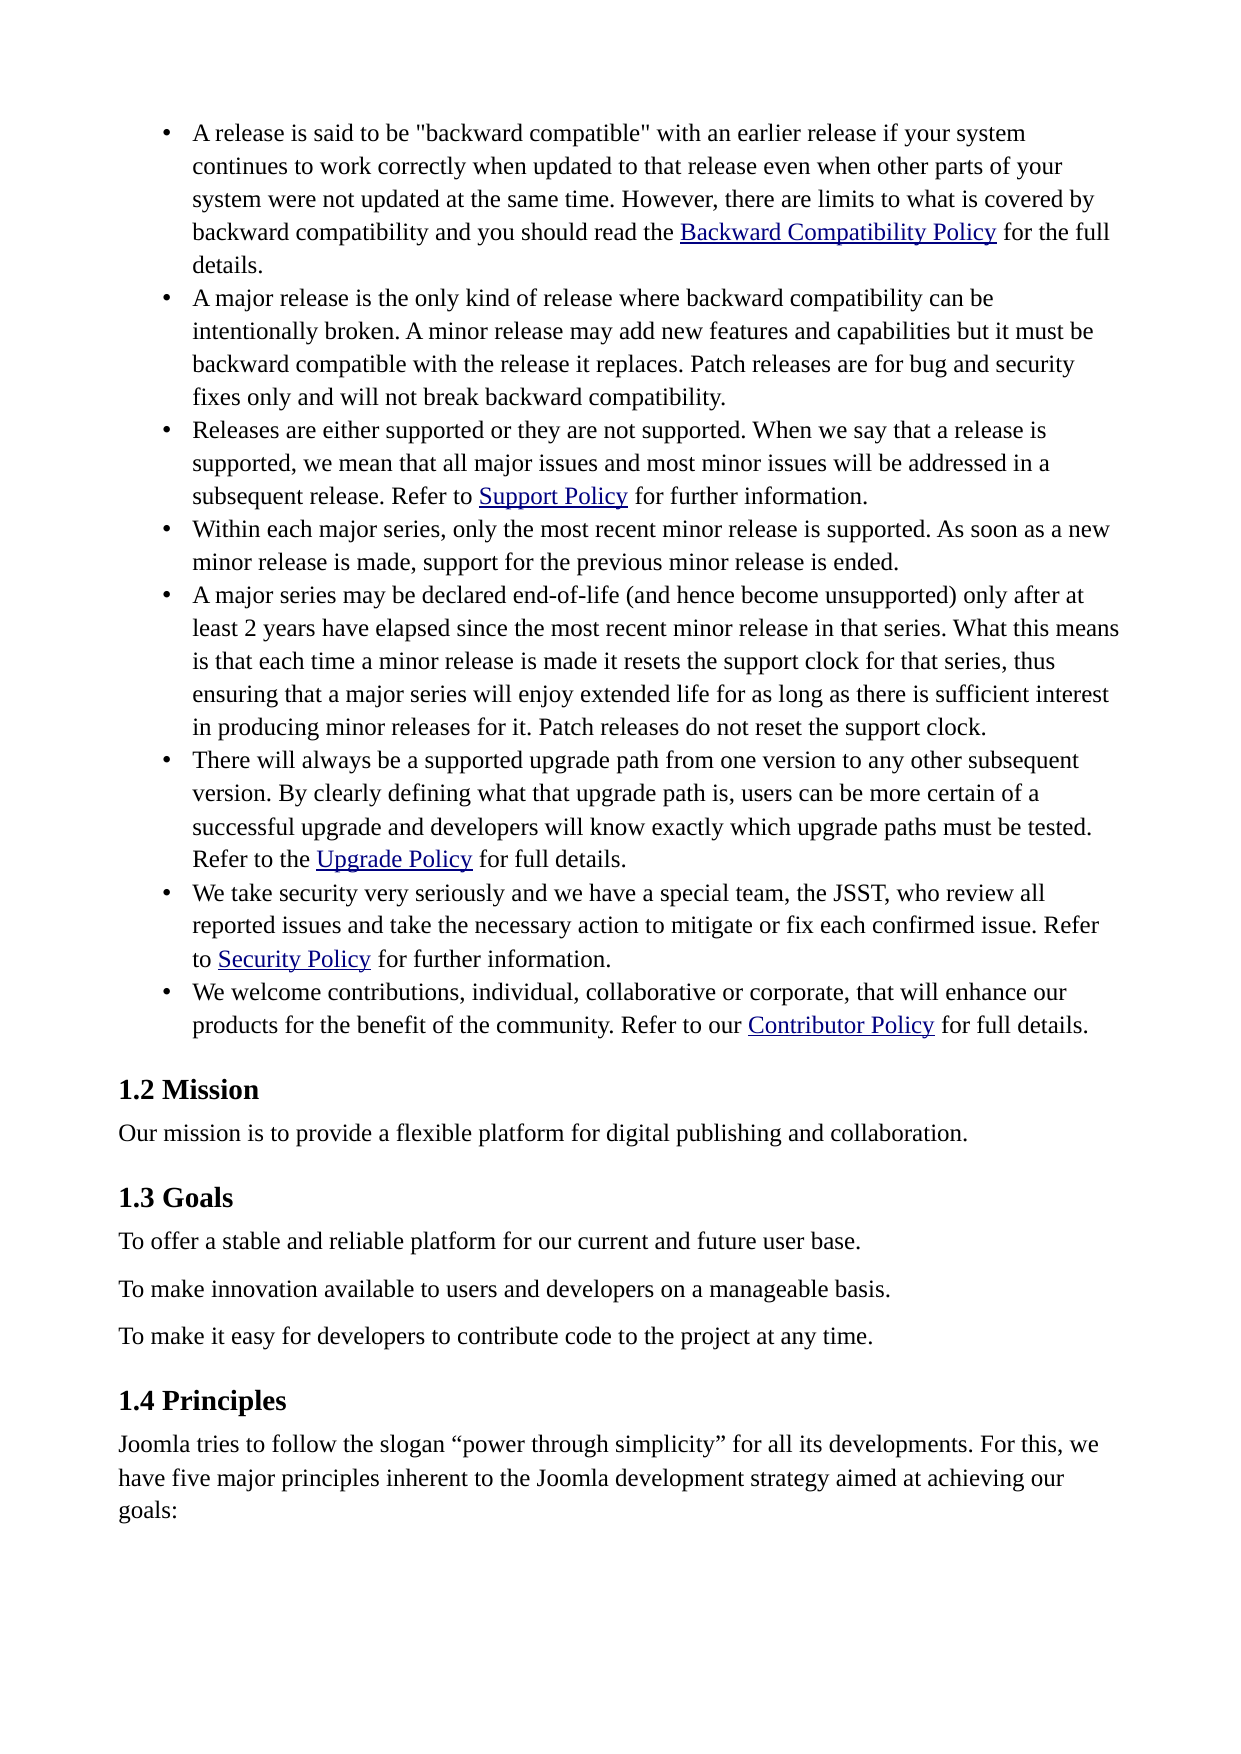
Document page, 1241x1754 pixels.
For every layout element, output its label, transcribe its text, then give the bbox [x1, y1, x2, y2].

list A major release is the only kind of release where backward compatibility can be intentionally broken. A minor release may add new features and capabilities but it must be backward compatible with the release it replaces. Patch releases are for bug and security fixes only and will not break backward compatibility. [162, 283, 1122, 411]
subtitle 1.4 Principles [118, 1383, 1122, 1417]
list We take security very seriously and we have a special team, the JSST, who review all reported issues and take the necessary action to mitigate or fix each confirmed issue. Refer to Security Policy for further information. [162, 878, 1122, 972]
text Our mission is to provide a flexible platform for digital publishing and collaboration. [118, 1118, 1122, 1147]
list We welcome contributions, individual, collaborative or corporate, that will enhance our products for the benefit of the community. Refer to our Contributor Policy for full details. [162, 977, 1122, 1038]
list A release is said to be "backward compatible" with an earlier release if your system continues to work correctly when updated to that release even when other parts of your system were not updated at the same time. However, there are limits to what is covered by backward compatibility and you should read the Backward Compatibility Policy for the full details. [162, 118, 1122, 279]
text Joomla tries to follow the slogan “power through simplicity” for all its developments. For this, we have five major principles inherent to the Joomla development strategy aimed at achieving our goals: [118, 1429, 1122, 1524]
list There will always be a supported upgrade path from one version to any other subsequent version. By clearly defining what that upgrade path is, users can be more certain of a successful upgrade and developers will know exactly which upgrade paths must be tested. Refer to the Upgrade Policy for full details. [162, 746, 1122, 873]
text To make innovation available to users and developers on a manageable basis. [118, 1274, 1122, 1302]
subtitle 1.3 Goals [118, 1180, 1122, 1214]
text To offer a stable and reliable platform for our current and future user base. [118, 1226, 1122, 1255]
text To make it easy for developers to contribute code to the project at any time. [118, 1321, 1122, 1350]
list Within each major series, only the most recent minor release is supported. As soon as a new minor release is made, support for the previous minor release is ended. [162, 514, 1122, 576]
list Releases are either supported or they are not supported. When we say that a release is supported, we mean that all major issues and most minor issues will be addressed in a subsequent release. Refer to Support Policy for further information. [162, 415, 1122, 510]
list A major series may be declared end-of-life (and hence become unsupported) only after at least 2 years have elapsed since the most recent minor release in that series. What this means is that each time a minor release is made it resets the support clock for that series, thus ensuring that a major series will enjoy extended life for as long as there is sufficient interest in producing minor releases for it. Patch releases do not reset the support clock. [162, 580, 1122, 741]
subtitle 1.2 Mission [118, 1072, 1122, 1105]
